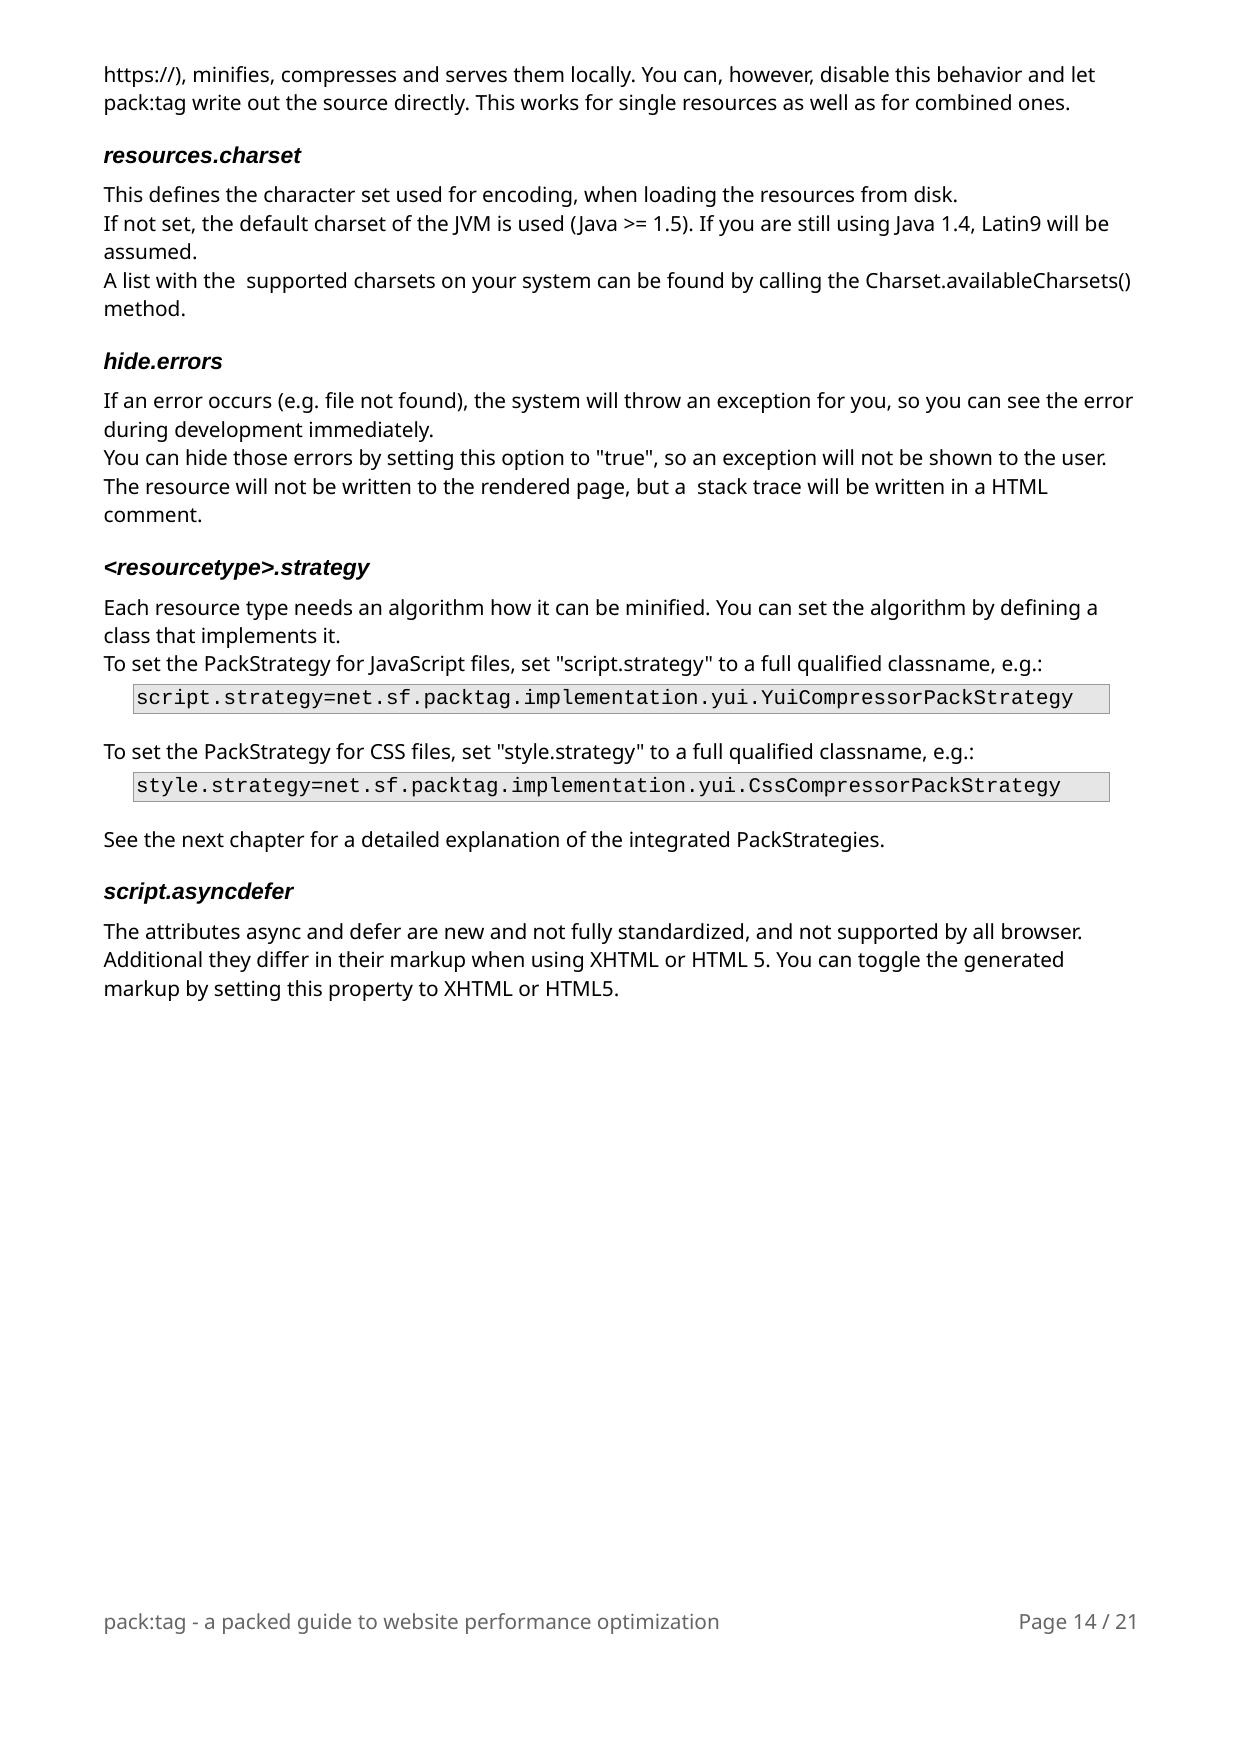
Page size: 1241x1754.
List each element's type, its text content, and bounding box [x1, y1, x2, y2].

text You can hide those errors by setting this option to "true", so an exception will not be shown to the user. The resource will not be written to the rendered page, but a stack trace will be written in a HTML comment. [103, 443, 1139, 529]
text The attributes async and defer are new and not fully standardized, and not supported by all browser. Additional they differ in their markup when using XHTML or HTML 5. You can toggle the generated markup by setting this property to XHTML or HTML5. [103, 917, 1139, 1002]
text To set the PackStrategy for CSS files, set "style.strategy" to a full qualified classname, e.g.: [103, 737, 1139, 766]
text Each resource type needs an algorithm how it can be minified. You can set the algorithm by defining a class that implements it. [103, 593, 1139, 649]
text script.strategy=net.sf.packtag.implementation.yui.YuiCompressorPackStrategy [134, 685, 1109, 713]
subtitle script.asyncdefer [103, 878, 1139, 905]
text This defines the character set used for encoding, when loading the resources from disk. [103, 181, 1139, 209]
subtitle <resourcetype>.strategy [103, 554, 1139, 580]
text style.strategy=net.sf.packtag.implementation.yui.CssCompressorPackStrategy [134, 773, 1109, 801]
text A list with the supported charsets on your system can be found by calling the Charset.availableCharsets() method. [103, 266, 1139, 323]
subtitle resources.charset [103, 142, 1139, 168]
text If an error occurs (e.g. file not found), the system will throw an exception for you, so you can see the error during development immediately. [103, 387, 1139, 443]
text See the next chapter for a detailed explanation of the integrated PackStrategies. [103, 825, 1139, 853]
text https://), minifies, compresses and serves them locally. You can, however, disable this behavior and let pack:tag write out the source directly. This works for single resources as well as for combined ones. [103, 60, 1139, 117]
text To set the PackStrategy for JavaScript files, set "script.strategy" to a full qualified classname, e.g.: [103, 649, 1139, 678]
subtitle hide.errors [103, 348, 1139, 374]
text If not set, the default charset of the JVM is used (Java >= 1.5). If you are still using Java 1.4, Latin9 will be assumed. [103, 209, 1139, 266]
